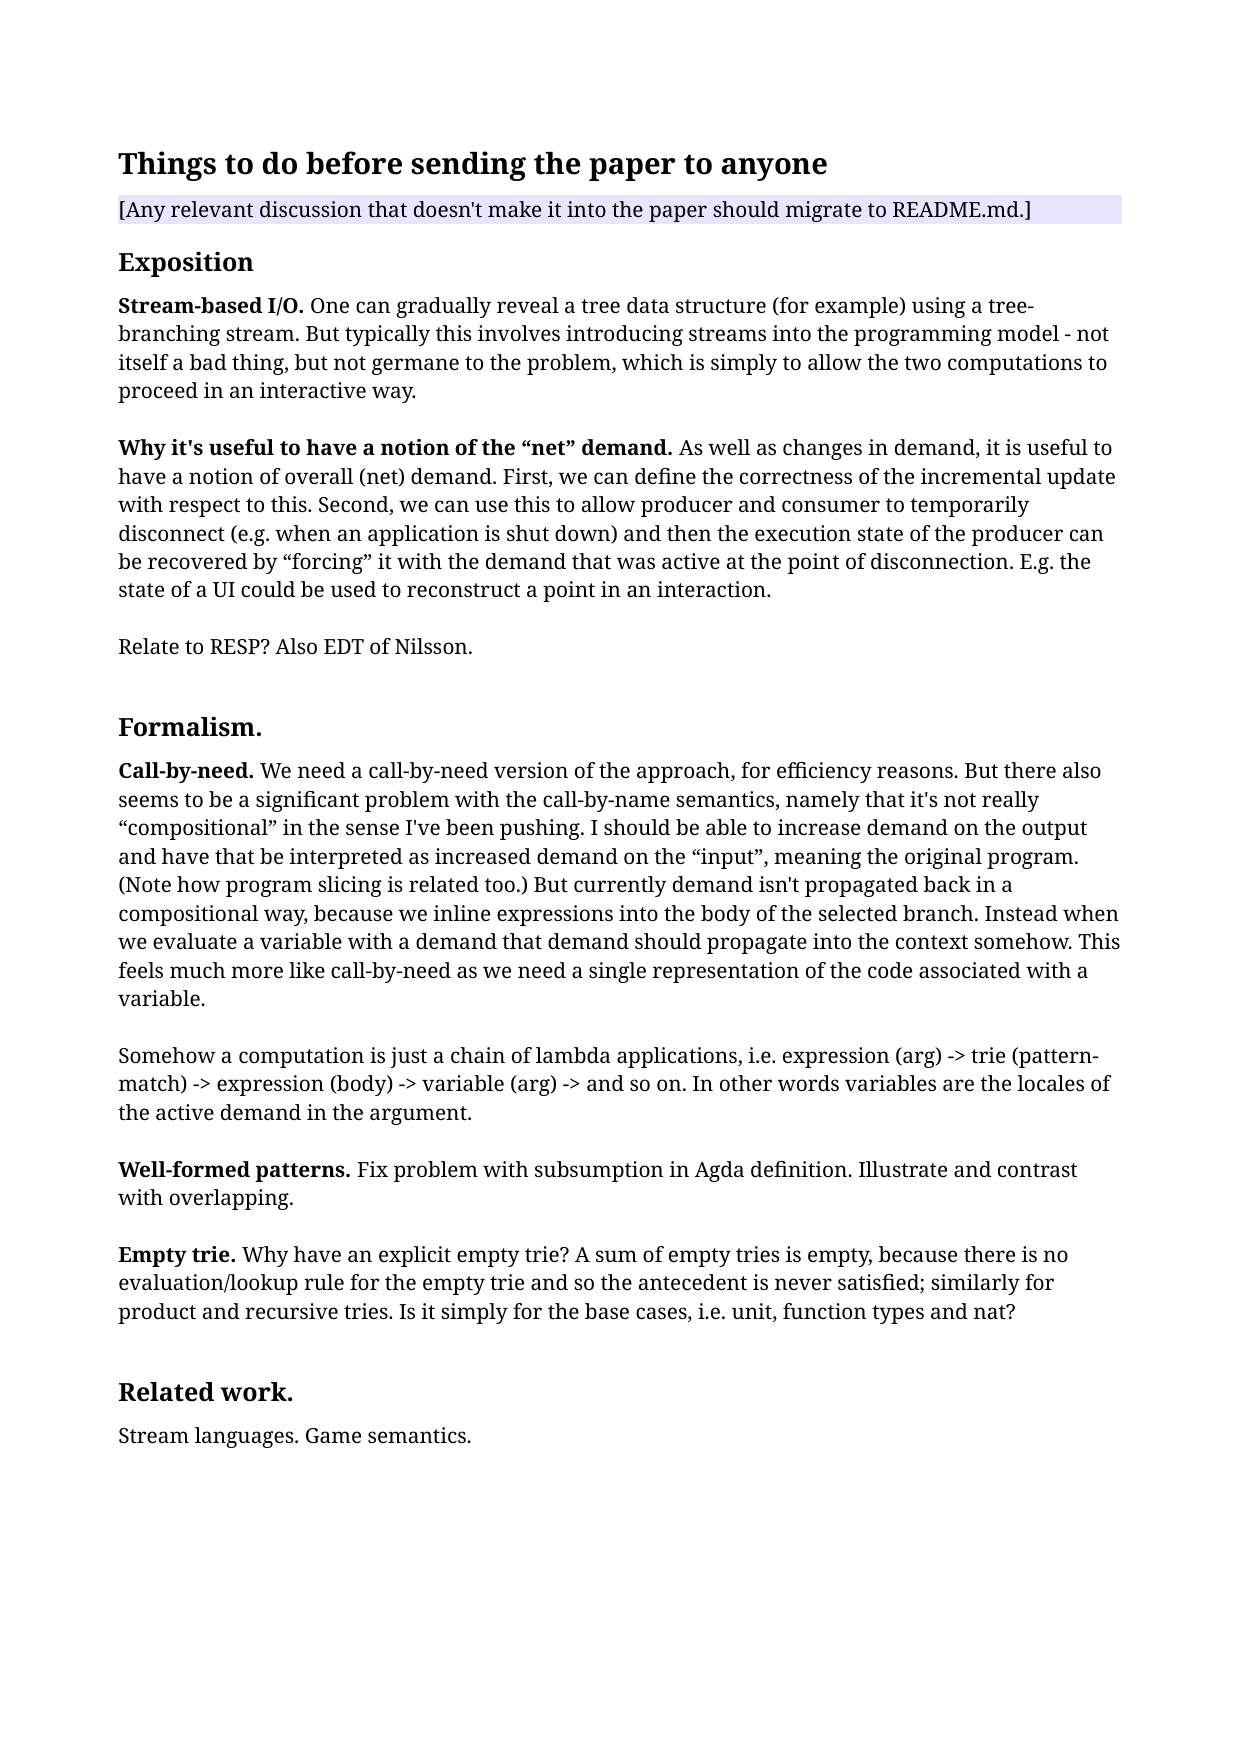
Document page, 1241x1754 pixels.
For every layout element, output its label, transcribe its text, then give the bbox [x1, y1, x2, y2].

subtitle Formalism. [118, 710, 1122, 744]
text Stream-based I/O. One can gradually reveal a tree data structure (for example) using a tree-branching stream. But typically this involves introducing streams into the programming model - not itself a bad thing, but not germane to the problem, which is simply to allow the two computations to proceed in an interactive way. [118, 291, 1122, 405]
text Stream languages. Game semantics. [118, 1421, 1122, 1450]
text Call-by-need. We need a call-by-need version of the approach, for efficiency reasons. But there also seems to be a significant problem with the call-by-name semantics, namely that it's not really “compositional” in the sense I've been pushing. I should be able to increase demand on the output and have that be interpreted as increased demand on the “input”, meaning the original program. (Note how program slicing is related too.) But currently demand isn't propagated back in a compositional way, because we inline expressions into the body of the selected branch. Instead when we evaluate a variable with a demand that demand should propagate into the context somehow. This feels much more like call-by-need as we need a single representation of the code associated with a variable. [118, 757, 1122, 1013]
text Somehow a computation is just a chain of lambda applications, i.e. expression (arg) -> trie (pattern-match) -> expression (body) -> variable (arg) -> and so on. In other words variables are the locales of the active demand in the argument. [118, 1041, 1122, 1126]
text Why it's useful to have a notion of the “net” demand. As well as changes in demand, it is useful to have a notion of overall (net) demand. First, we can define the correctness of the incremental update with respect to this. Second, we can use this to allow producer and consumer to temporarily disconnect (e.g. when an application is shut down) and then the execution state of the producer can be recovered by “forcing” it with the demand that was active at the point of disconnection. E.g. the state of a UI could be used to reconstruct a point in an interaction. [118, 433, 1122, 604]
text Well-formed patterns. Fix problem with subsumption in Agda definition. Illustrate and contrast with overlapping. [118, 1155, 1122, 1212]
text Empty trie. Why have an explicit empty trie? A sum of empty tries is empty, because there is no evaluation/lookup rule for the empty trie and so the antecedent is never satisfied; similarly for product and recursive tries. Is it simply for the base cases, i.e. unit, function types and nat? [118, 1240, 1122, 1325]
subtitle Exposition [118, 244, 1122, 279]
text Relate to RESP? Also EDT of Nilsson. [118, 632, 1122, 661]
subtitle Things to do before sending the paper to anyone [118, 143, 1122, 183]
subtitle Related work. [118, 1375, 1122, 1409]
text [Any relevant discussion that doesn't make it into the paper should migrate to README.md.] [118, 195, 1122, 224]
